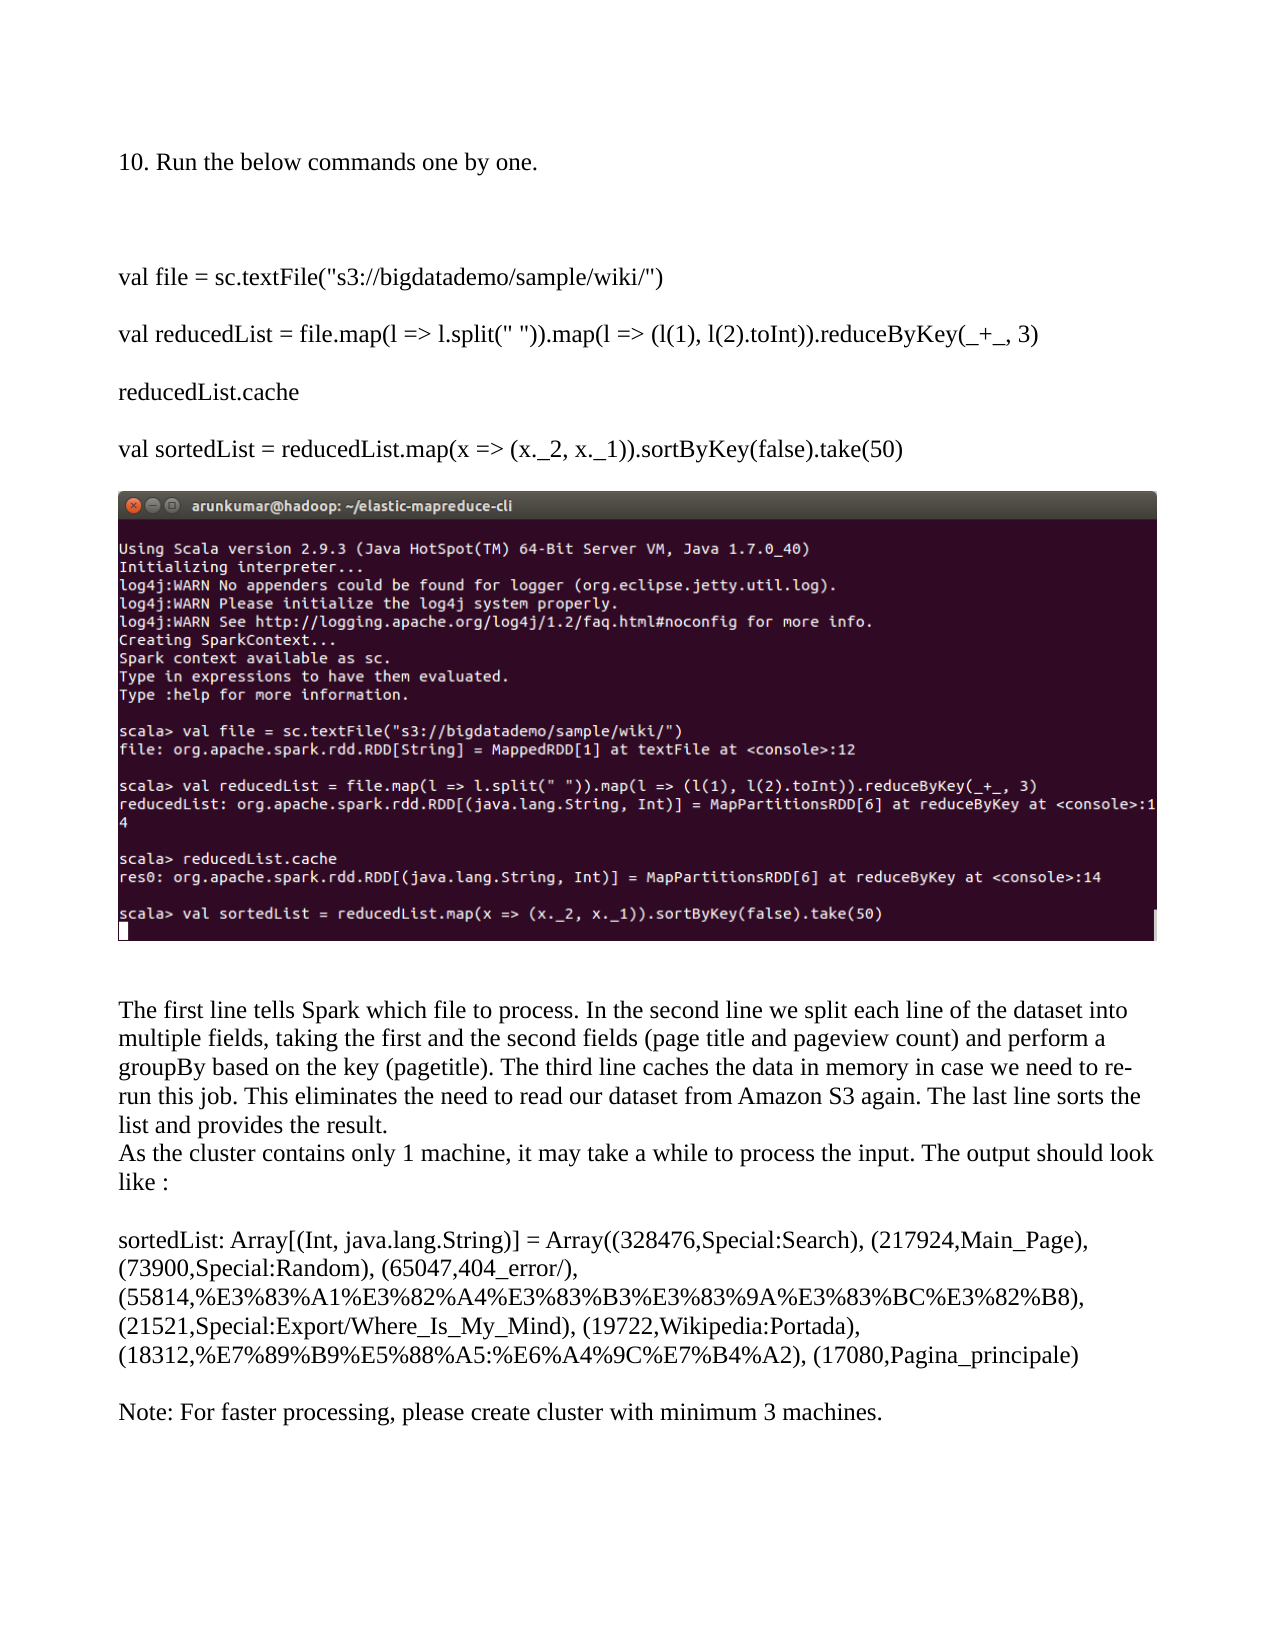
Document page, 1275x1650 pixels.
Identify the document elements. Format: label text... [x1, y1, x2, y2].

text Note: For faster processing, please create cluster with minimum 3 machines. [118, 1397, 1157, 1426]
text The first line tells Spark which file to process. In the second line we split each line of the dataset into multiple fields, taking the first and the second fields (page title and pageview count) and perform a groupBy based on the key (pagetitle). The third line caches the data in memory in case we need to re-run this job. This eliminates the need to read our dataset from Amazon S3 again. The last line sorts the list and provides the result. [118, 995, 1157, 1138]
text val reducedList = file.map(l => l.split(" ")).map(l => (l(1), l(2).toInt)).reduceByKey(_+_, 3) [118, 319, 1157, 348]
text sortedList: Array[(Int, java.lang.String)] = Array((328476,Special:Search), (217924,Main_Page), (73900,Special:Random), (65047,404_error/),(55814,%E3%83%A1%E3%82%A4%E3%83%B3%E3%83%9A%E3%83%BC%E3%82%B8), (21521,Special:Export/Where_Is_My_Mind), (19722,Wikipedia:Portada),(18312,%E7%89%B9%E5%88%A5:%E6%A4%9C%E7%B4%A2), (17080,Pagina_principale) [118, 1225, 1157, 1368]
picture [118, 491, 1157, 941]
text As the cluster contains only 1 machine, it may take a while to process the input. The output should look like : [118, 1138, 1157, 1196]
text reducedList.cache [118, 377, 1157, 406]
text val file = sc.textFile("s3://bigdatademo/sample/wiki/") [118, 262, 1157, 291]
text 10. Run the below commands one by one. [118, 147, 1157, 176]
text val sortedList = reducedList.map(x => (x._2, x._1)).sortByKey(false).take(50) [118, 434, 1157, 463]
